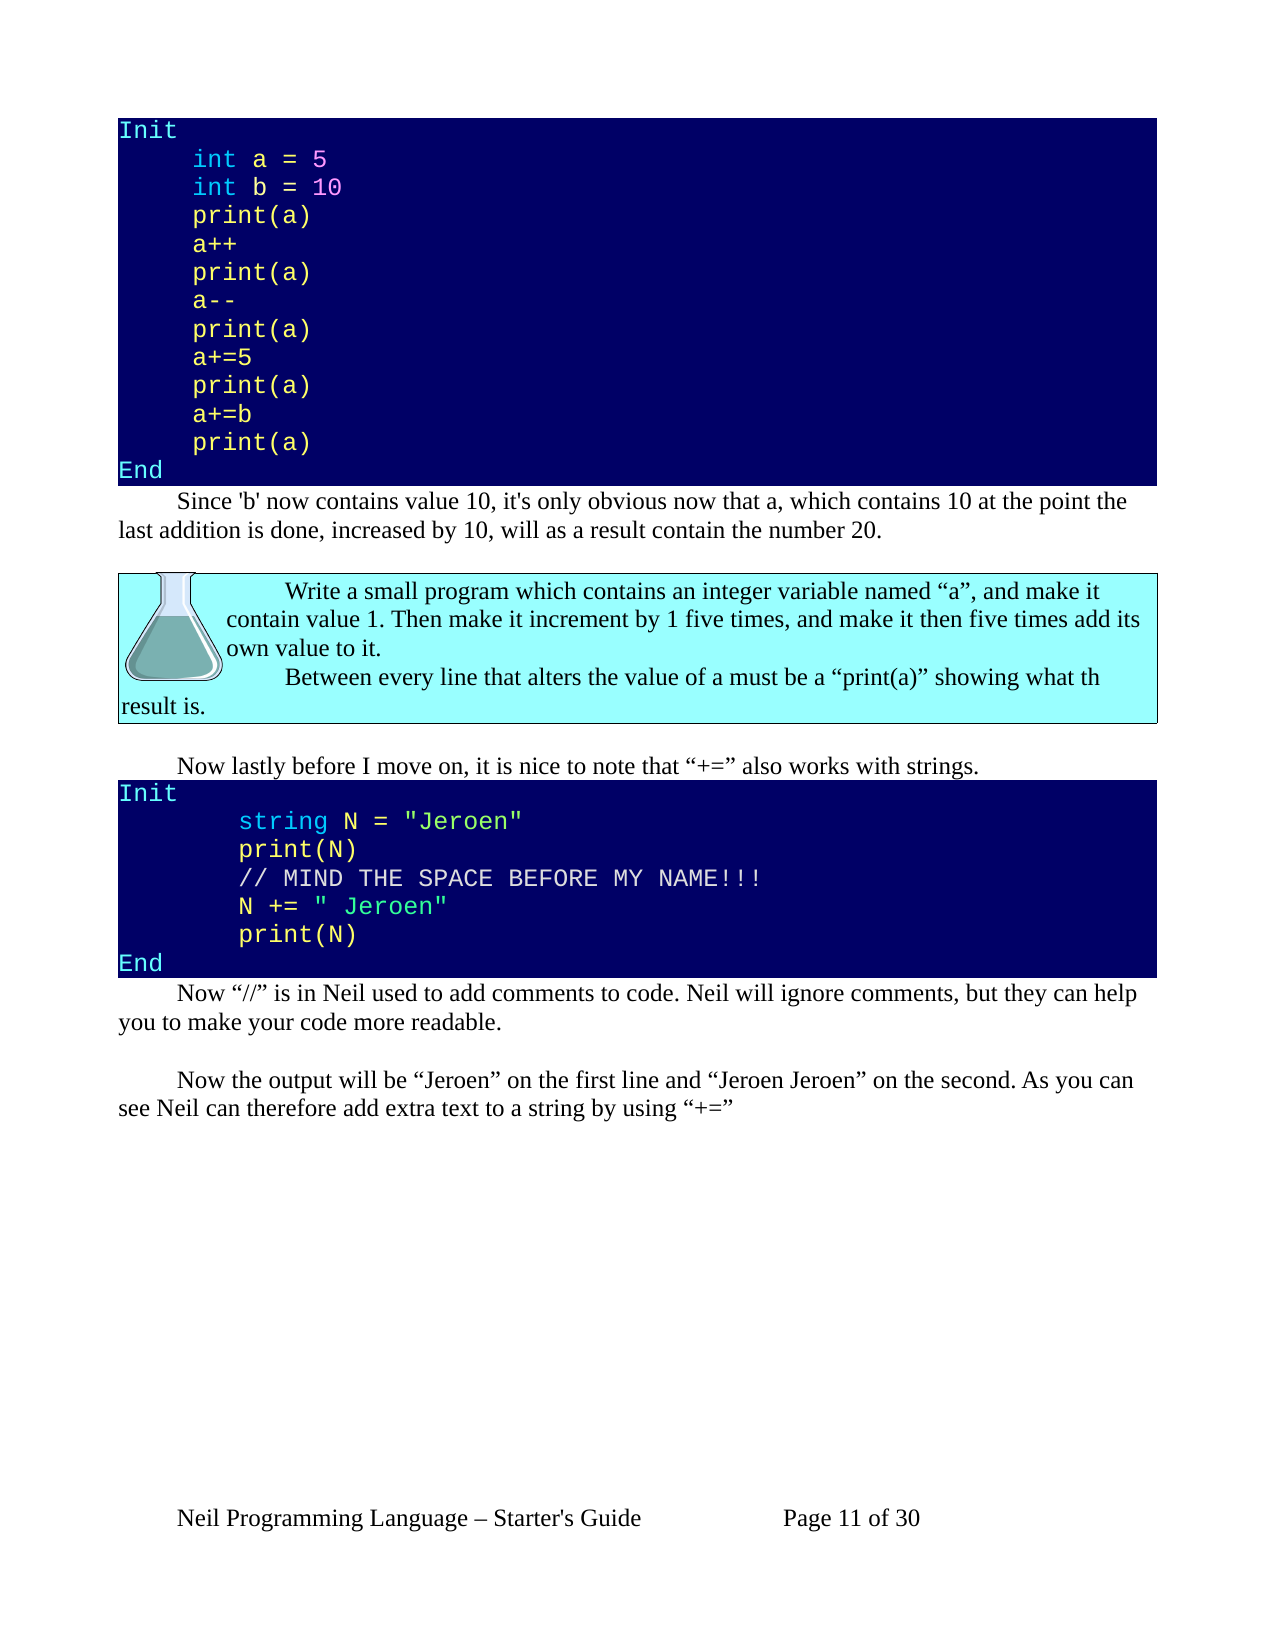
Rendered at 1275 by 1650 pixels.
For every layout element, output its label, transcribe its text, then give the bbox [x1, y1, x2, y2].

text Between every line that alters the value of a must be a “print(a)” showing what th result is. [119, 659, 1157, 723]
text Init [118, 780, 1157, 808]
text a+=5 [118, 345, 1157, 373]
text int a = 5 [118, 146, 1157, 175]
text Init [118, 118, 1157, 146]
text // MIND THE SPACE BEFORE MY NAME!!! [118, 865, 1157, 893]
text print(a) [118, 373, 1157, 401]
text N += " Jeroen" [118, 893, 1157, 922]
text Now lastly before I move on, it is nice to note that “+=” also works with strings. [118, 751, 1157, 780]
text print(a) [118, 316, 1157, 345]
text print(a) [118, 260, 1157, 288]
picture [125, 572, 223, 681]
text a++ [118, 231, 1157, 260]
text Now the output will be “Jeroen” on the first line and “Jeroen Jeroen” on the second. As you can see Neil can therefore add extra text to a string by using “+=” [118, 1065, 1157, 1122]
text string N = "Jeroen" [118, 808, 1157, 837]
text End [118, 458, 1157, 486]
text Now “//” is in Neil used to add comments to code. Neil will ignore comments, but they can help you to make your code more readable. [118, 978, 1157, 1036]
text print(N) [118, 837, 1157, 865]
text print(N) [118, 922, 1157, 950]
text a+=b [118, 401, 1157, 430]
text print(a) [118, 430, 1157, 458]
text int b = 10 [118, 175, 1157, 203]
text Write a small program which contains an integer variable named “a”, and make it contain value 1. Then make it increment by 1 five times, and make it then five times add its own value to it. [223, 574, 1157, 659]
text Since 'b' now contains value 10, it's only obvious now that a, which contains 10 at the point the last addition is done, increased by 10, will as a result contain the number 20. [118, 486, 1157, 544]
text End [118, 950, 1157, 978]
text a-- [118, 288, 1157, 316]
text print(a) [118, 203, 1157, 231]
